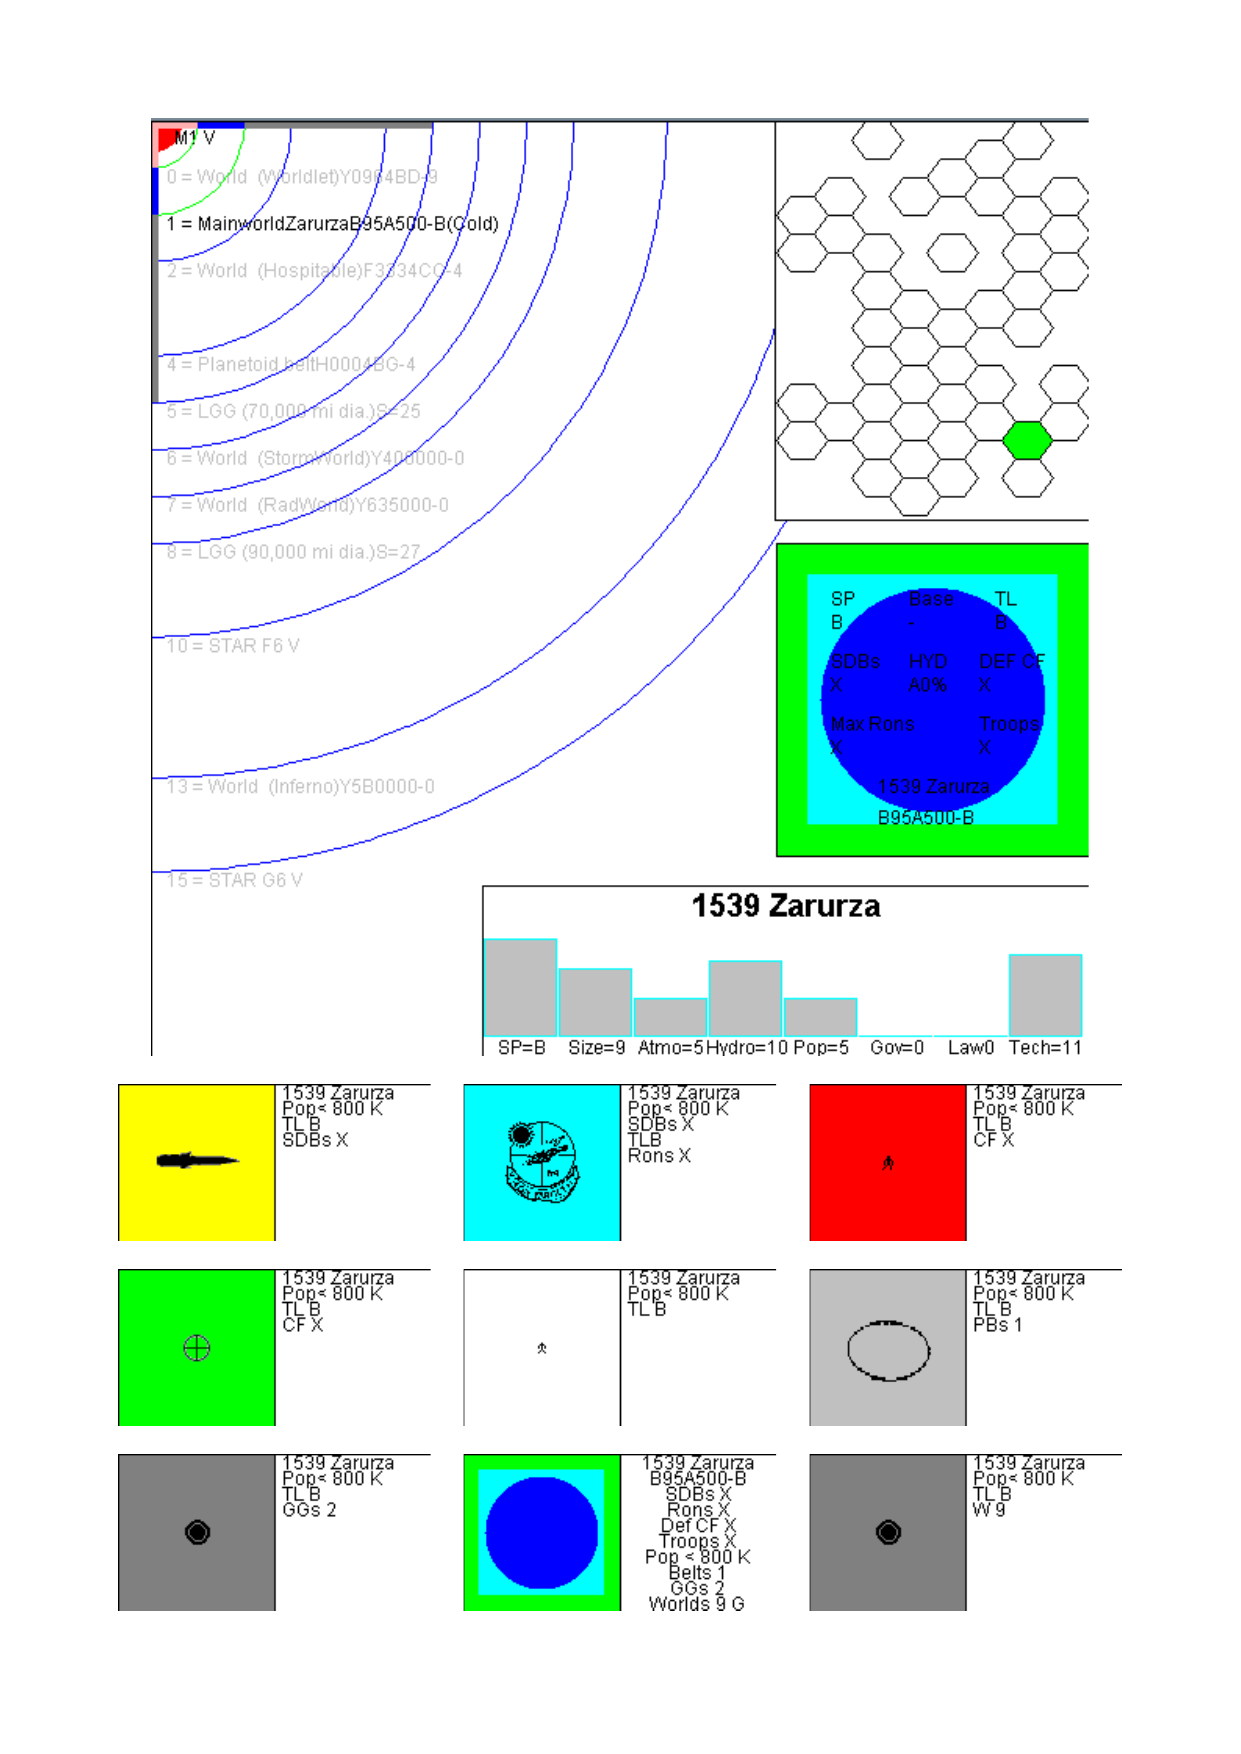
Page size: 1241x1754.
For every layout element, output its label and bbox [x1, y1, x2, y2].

picture [118, 1269, 431, 1426]
picture [809, 1454, 1122, 1611]
picture [463, 1084, 777, 1241]
picture [809, 1084, 1122, 1241]
picture [118, 1084, 431, 1241]
picture [809, 1269, 1122, 1426]
picture [463, 1454, 777, 1611]
picture [151, 118, 1089, 1056]
picture [463, 1269, 777, 1426]
picture [118, 1454, 431, 1611]
